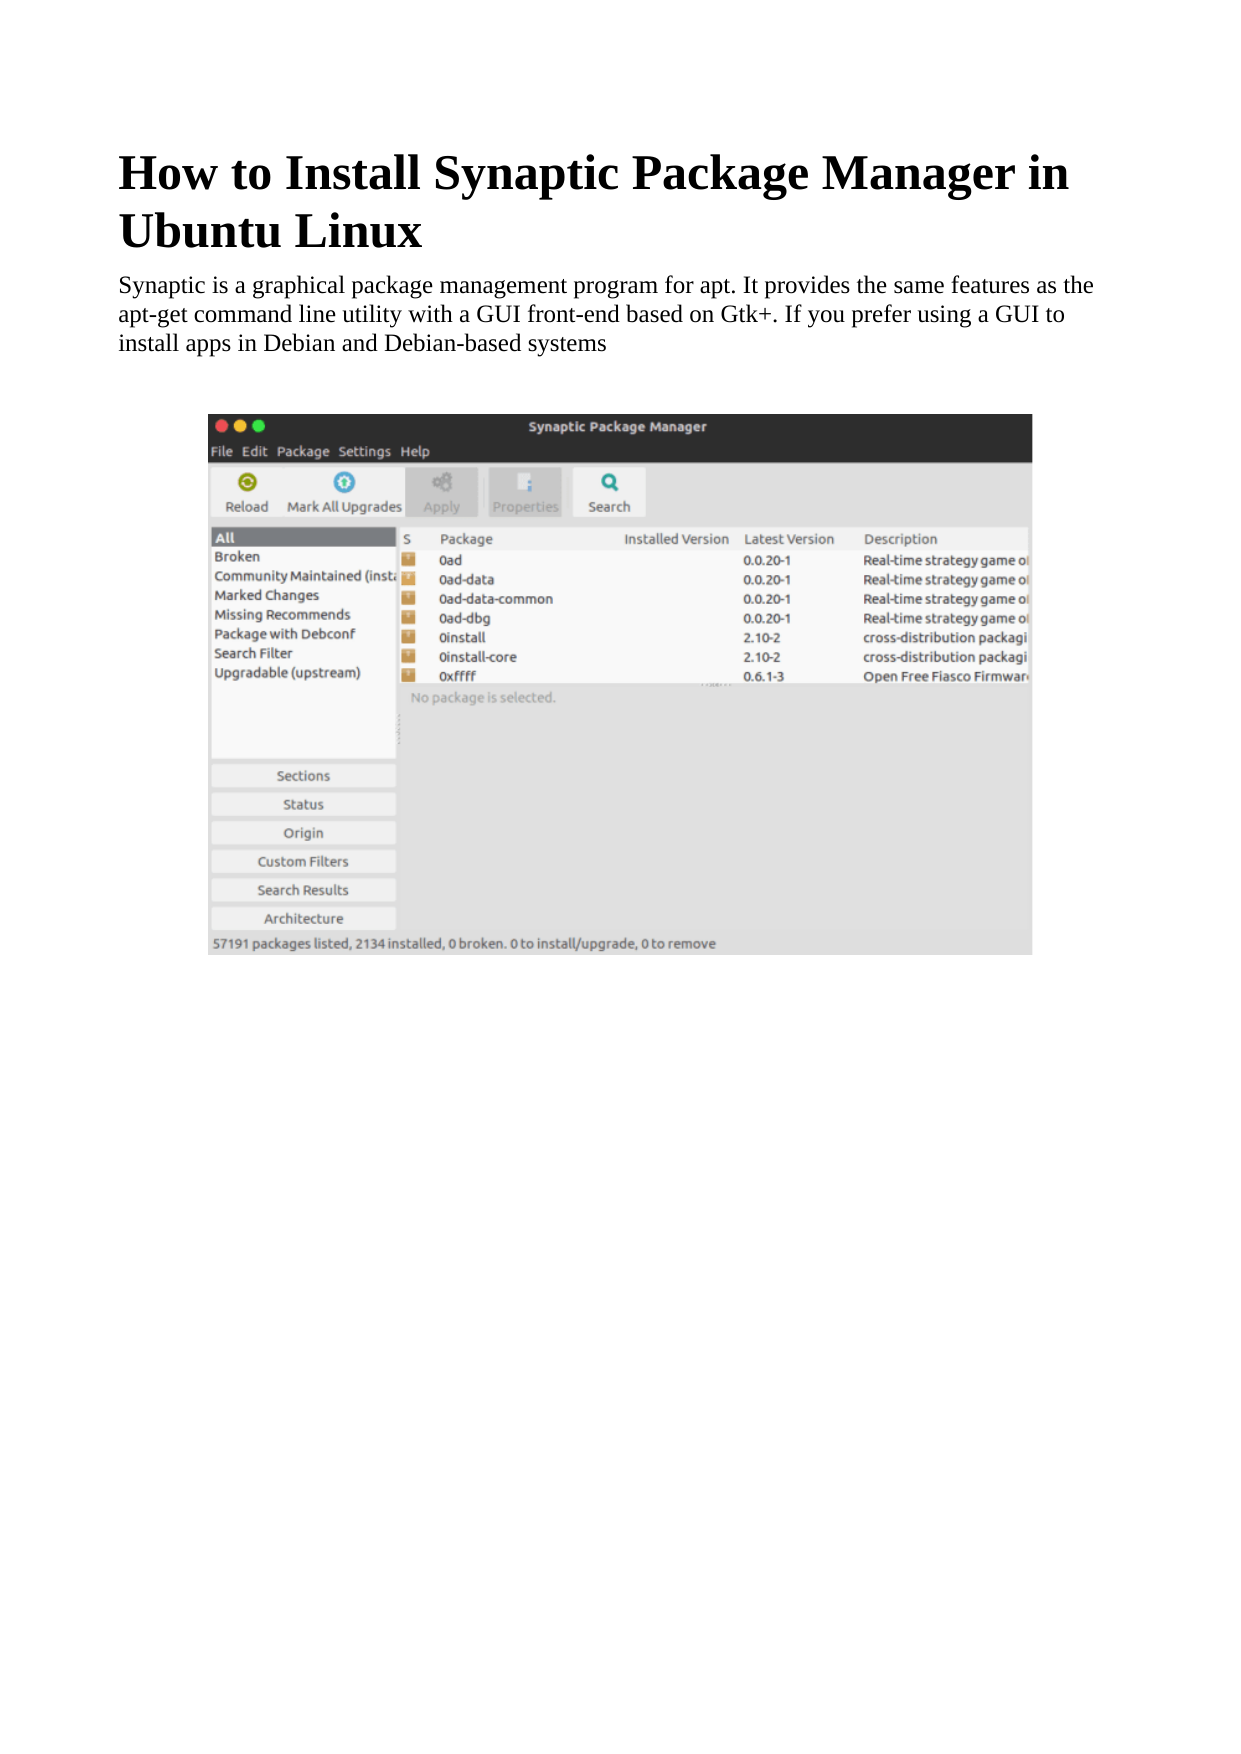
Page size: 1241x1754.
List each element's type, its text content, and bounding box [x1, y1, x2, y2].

subtitle How to Install Synaptic Package Manager in Ubuntu Linux [118, 143, 1122, 258]
picture [208, 414, 1033, 955]
text Synaptic is a graphical package management program for apt. It provides the same features as the apt-get command line utility with a GUI front-end based on Gtk+. If you prefer using a GUI to install apps in Debian and Debian-based systems [118, 271, 1122, 357]
